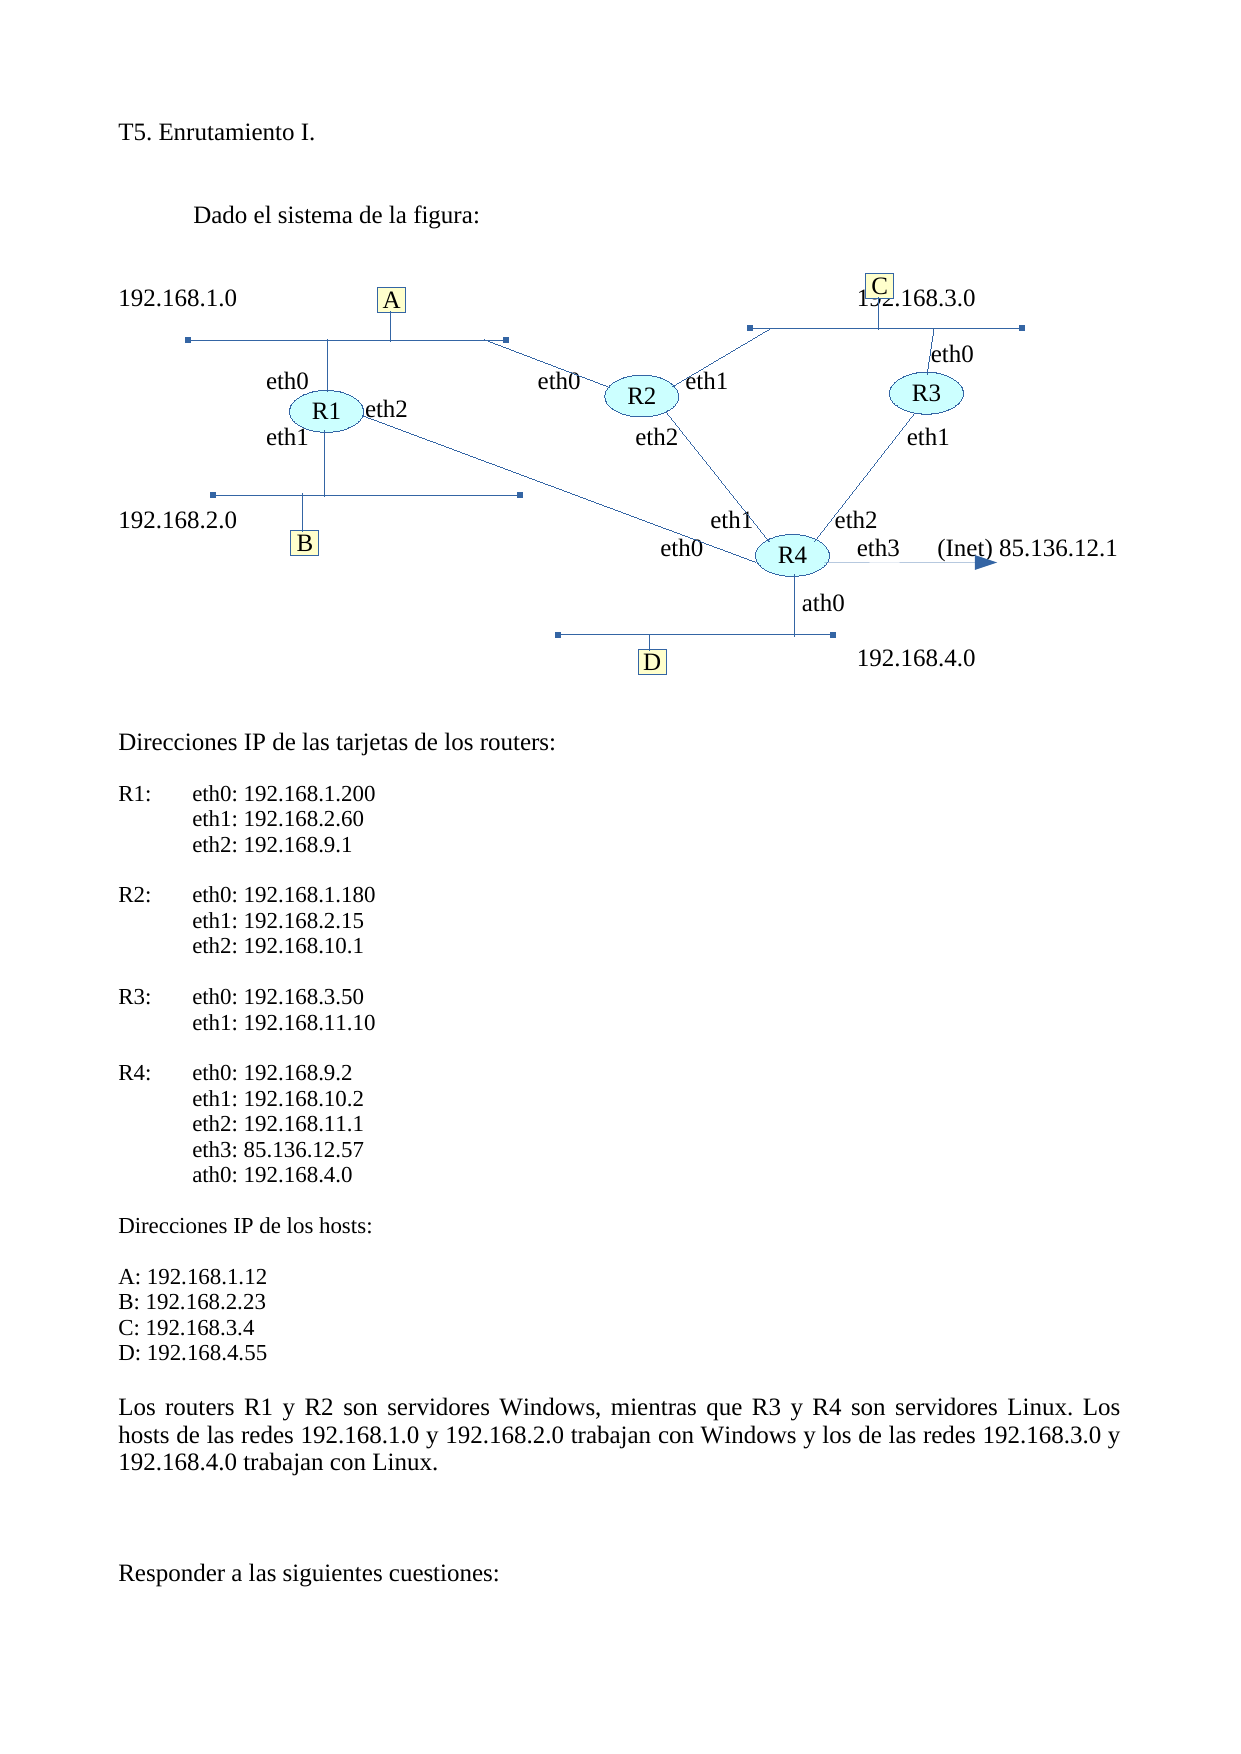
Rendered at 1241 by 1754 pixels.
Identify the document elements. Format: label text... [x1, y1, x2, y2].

text eth2 [352, 395, 1122, 423]
text eth0 eth1 [328, 367, 1122, 395]
text [118, 589, 794, 617]
text [118, 340, 327, 367]
text 192.168.1.0 192.168.3.0 [118, 284, 878, 312]
text 192.168.1.0 192.168.3.0 [879, 284, 1122, 312]
text T5. Enrutamiento I. [118, 118, 1122, 146]
text eth0 [118, 367, 327, 395]
text R2: eth0: 192.168.1.180 [118, 882, 1122, 908]
text R3: eth0: 192.168.3.50 [118, 984, 1122, 1009]
text A: 192.168.1.12 [118, 1264, 1122, 1289]
text D: 192.168.4.55 [118, 1340, 1122, 1365]
text Los routers R1 y R2 son servidores Windows, mientras que R3 y R4 son servidores Linux. Los hosts de las redes 192.168.1.0 y 192.168.2.0 trabajan con Windows y los de las redes 192.168.3.0 y 192.168.4.0 trabajan con Linux. [118, 1393, 1122, 1476]
text 192.168.4.0 [118, 644, 649, 672]
text 192.168.2.0 [118, 506, 302, 534]
text Direcciones IP de las tarjetas de los routers: [118, 728, 1122, 755]
text eth1: 192.168.11.10 [118, 1009, 1122, 1035]
text eth1: 192.168.2.15 [118, 908, 1122, 933]
text C: 192.168.3.4 [118, 1314, 1122, 1340]
text eth0 eth3 (Inet) 85.136.12.1 [801, 534, 1122, 561]
text eth2: 192.168.9.1 [118, 832, 1122, 857]
text eth2 eth1 [325, 423, 1122, 451]
list Dado el sistema de la figura: [156, 201, 1122, 229]
text eth2: 192.168.11.1 [118, 1111, 1122, 1137]
text eth0 eth3 (Inet) 85.136.12.1 [118, 534, 784, 561]
text 192.168.4.0 [650, 644, 1122, 672]
text Responder a las siguientes cuestiones: [118, 1559, 1122, 1587]
text eth2: 192.168.10.1 [118, 933, 1122, 959]
text eth1 [118, 423, 324, 451]
text eth1 eth2 [303, 506, 1122, 534]
text ath0 [795, 589, 1122, 617]
text eth0 [328, 340, 1122, 367]
text B: 192.168.2.23 [118, 1289, 1122, 1314]
text ath0: 192.168.4.0 [118, 1162, 1122, 1187]
text Direcciones IP de los hosts: [118, 1213, 1122, 1238]
text [118, 395, 301, 423]
text eth1: 192.168.10.2 [118, 1086, 1122, 1111]
text R1: eth0: 192.168.1.200 [118, 781, 1122, 806]
text R4: eth0: 192.168.9.2 [118, 1060, 1122, 1086]
text eth1: 192.168.2.60 [118, 806, 1122, 832]
text eth3: 85.136.12.57 [118, 1137, 1122, 1162]
